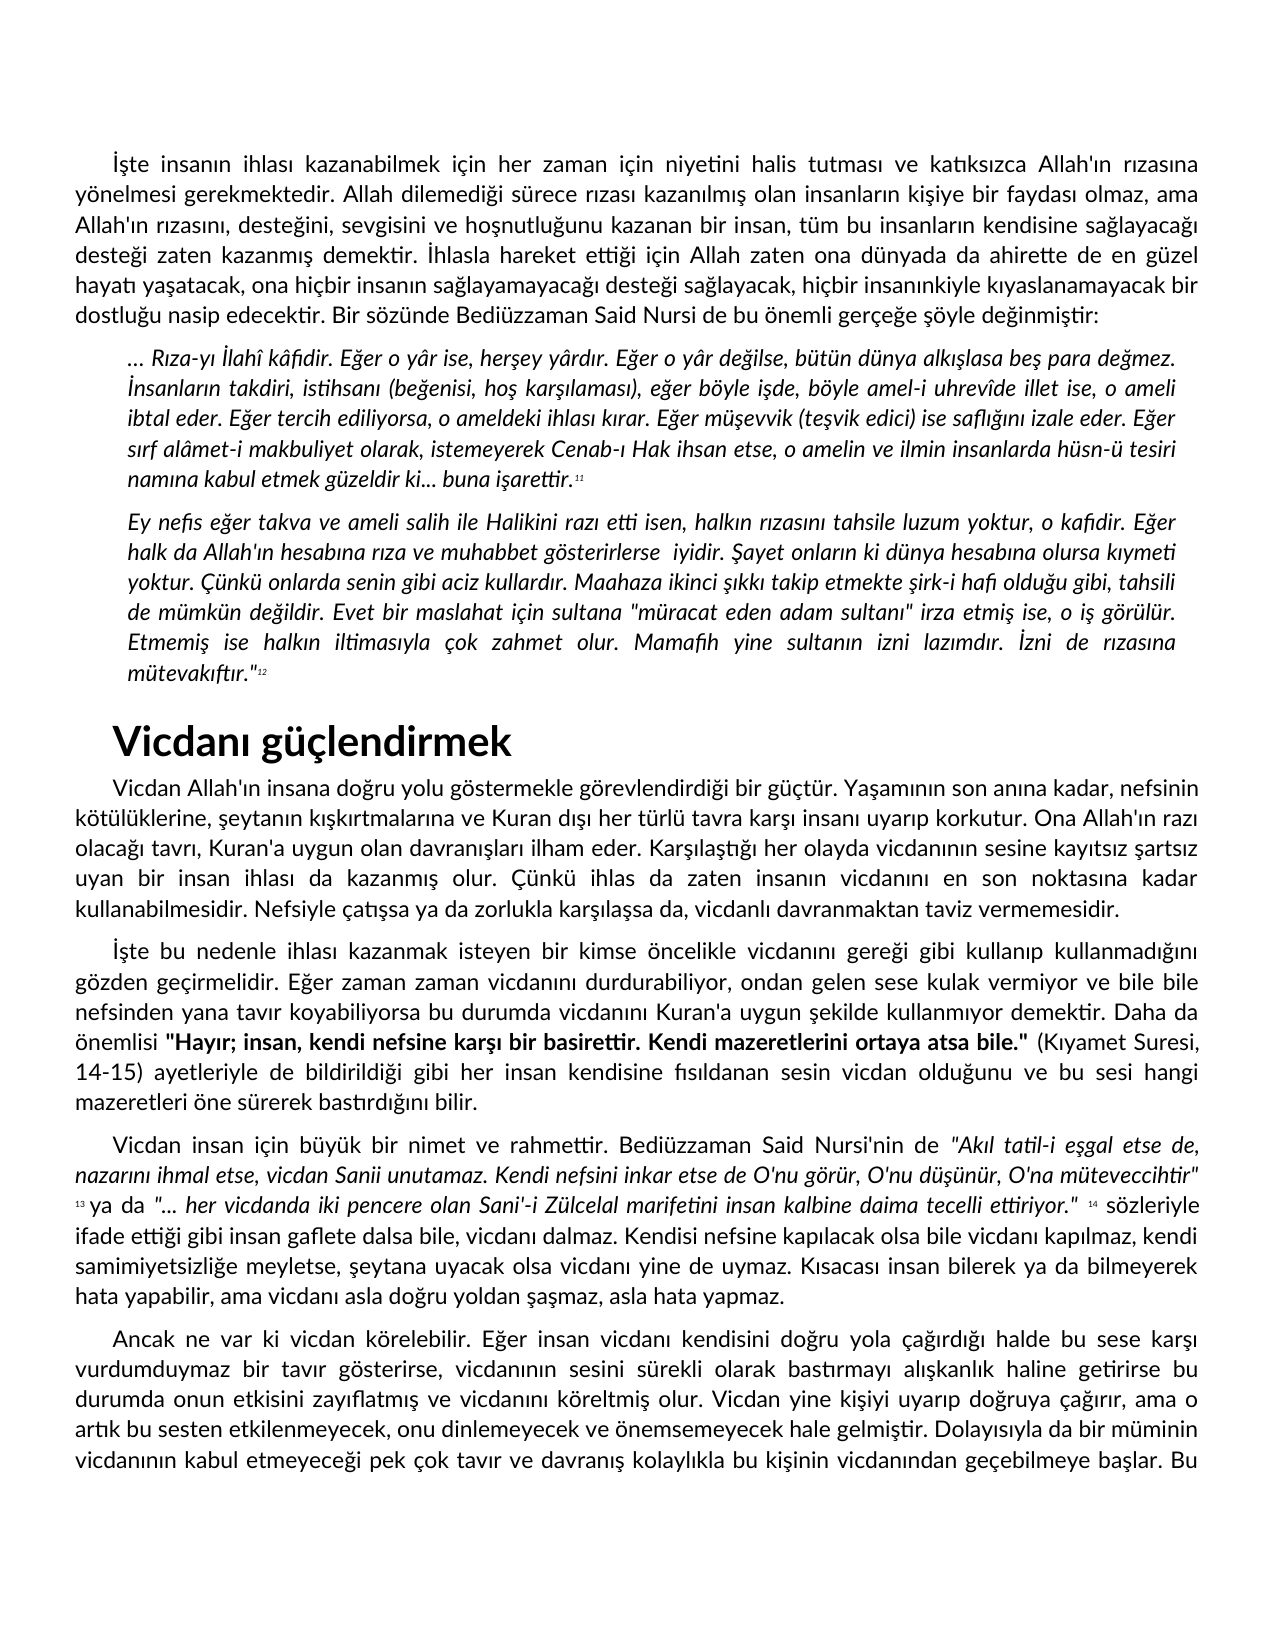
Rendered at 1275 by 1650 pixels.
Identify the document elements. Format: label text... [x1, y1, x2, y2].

text İşte bu nedenle ihlası kazanmak isteyen bir kimse öncelikle vicdanını gereği gibi kullanıp kullanmadığını gözden geçirmelidir. Eğer zaman zaman vicdanını durdurabiliyor, ondan gelen sese kulak vermiyor ve bile bile nefsinden yana tavır koyabiliyorsa bu durumda vicdanını Kuran'a uygun şekilde kullanmıyor demektir. Daha da önemlisi "Hayır; insan, kendi nefsine karşı bir basirettir. Kendi mazeretlerini ortaya atsa bile." (Kıyamet Suresi, 14-15) ayetleriyle de bildirildiği gibi her insan kendisine fısıldanan sesin vicdan olduğunu ve bu sesi hangi mazeretleri öne sürerek bastırdığını bilir. [75, 937, 1200, 1116]
text Ey nefis eğer takva ve ameli salih ile Halikini razı etti isen, halkın rızasını tahsile luzum yoktur, o kafidir. Eğer halk da Allah'ın hesabına rıza ve muhabbet gösterirlerse iyidir. Şayet onların ki dünya hesabına olursa kıymeti yoktur. Çünkü onlarda senin gibi aciz kullardır. Maahaza ikinci şıkkı takip etmekte şirk-i hafi olduğu gibi, tahsili de mümkün değildir. Evet bir maslahat için sultana "müracat eden adam sultanı" irza etmiş ise, o iş görülür. Etmemiş ise halkın iltimasıyla çok zahmet olur. Mamafih yine sultanın izni lazımdır. İzni de rızasına mütevakıftır."12 [127, 507, 1177, 686]
text İşte insanın ihlası kazanabilmek için her zaman için niyetini halis tutması ve katıksızca Allah'ın rızasına yönelmesi gerekmektedir. Allah dilemediği sürece rızası kazanılmış olan insanların kişiye bir faydası olmaz, ama Allah'ın rızasını, desteğini, sevgisini ve hoşnutluğunu kazanan bir insan, tüm bu insanların kendisine sağlayacağı desteği zaten kazanmış demektir. İhlasla hareket ettiği için Allah zaten ona dünyada da ahirette de en güzel hayatı yaşatacak, ona hiçbir insanın sağlayamayacağı desteği sağlayacak, hiçbir insanınkiyle kıyaslanamayacak bir dostluğu nasip edecektir. Bir sözünde Bediüzzaman Said Nursi de bu önemli gerçeğe şöyle değinmiştir: [75, 150, 1200, 328]
text Vicdan insan için büyük bir nimet ve rahmettir. Bediüzzaman Said Nursi'nin de "Akıl tatil-i eşgal etse de, nazarını ihmal etse, vicdan Sanii unutamaz. Kendi nefsini inkar etse de O'nu görür, O'nu düşünür, O'na müteveccihtir" 13 ya da "... her vicdanda iki pencere olan Sani'-i Zülcelal marifetini insan kalbine daima tecelli ettiriyor." 14 sözleriyle ifade ettiği gibi insan gaflete dalsa bile, vicdanı dalmaz. Kendisi nefsine kapılacak olsa bile vicdanı kapılmaz, kendi samimiyetsizliğe meyletse, şeytana uyacak olsa vicdanı yine de uymaz. Kısacası insan bilerek ya da bilmeyerek hata yapabilir, ama vicdanı asla doğru yoldan şaşmaz, asla hata yapmaz. [75, 1131, 1200, 1309]
subtitle Vicdanı güçlendirmek [112, 715, 1200, 765]
text … Rıza-yı İlahî kâfidir. Eğer o yâr ise, herşey yârdır. Eğer o yâr değilse, bütün dünya alkışlasa beş para değmez. İnsanların takdiri, istihsanı (beğenisi, hoş karşılaması), eğer böyle işde, böyle amel-i uhrevîde illet ise, o ameli ibtal eder. Eğer tercih ediliyorsa, o ameldeki ihlası kırar. Eğer müşevvik (teşvik edici) ise saflığını izale eder. Eğer sırf alâmet-i makbuliyet olarak, istemeyerek Cenab-ı Hak ihsan etse, o amelin ve ilmin insanlarda hüsn-ü tesiri namına kabul etmek güzeldir ki... buna işarettir.11 [127, 344, 1177, 492]
text Ancak ne var ki vicdan körelebilir. Eğer insan vicdanı kendisini doğru yola çağırdığı halde bu sese karşı vurdumduymaz bir tavır gösterirse, vicdanının sesini sürekli olarak bastırmayı alışkanlık haline getirirse bu durumda onun etkisini zayıflatmış ve vicdanını köreltmiş olur. Vicdan yine kişiyi uyarıp doğruya çağırır, ama o artık bu sesten etkilenmeyecek, onu dinlemeyecek ve önemsemeyecek hale gelmiştir. Dolayısıyla da bir müminin vicdanının kabul etmeyeceği pek çok tavır ve davranış kolaylıkla bu kişinin vicdanından geçebilmeye başlar. Bu [75, 1324, 1200, 1473]
text Vicdan Allah'ın insana doğru yolu göstermekle görevlendirdiği bir güçtür. Yaşamının son anına kadar, nefsinin kötülüklerine, şeytanın kışkırtmalarına ve Kuran dışı her türlü tavra karşı insanı uyarıp korkutur. Ona Allah'ın razı olacağı tavrı, Kuran'a uygun olan davranışları ilham eder. Karşılaştığı her olayda vicdanının sesine kayıtsız şartsız uyan bir insan ihlası da kazanmış olur. Çünkü ihlas da zaten insanın vicdanını en son noktasına kadar kullanabilmesidir. Nefsiyle çatışsa ya da zorlukla karşılaşsa da, vicdanlı davranmaktan taviz vermemesidir. [75, 773, 1200, 922]
